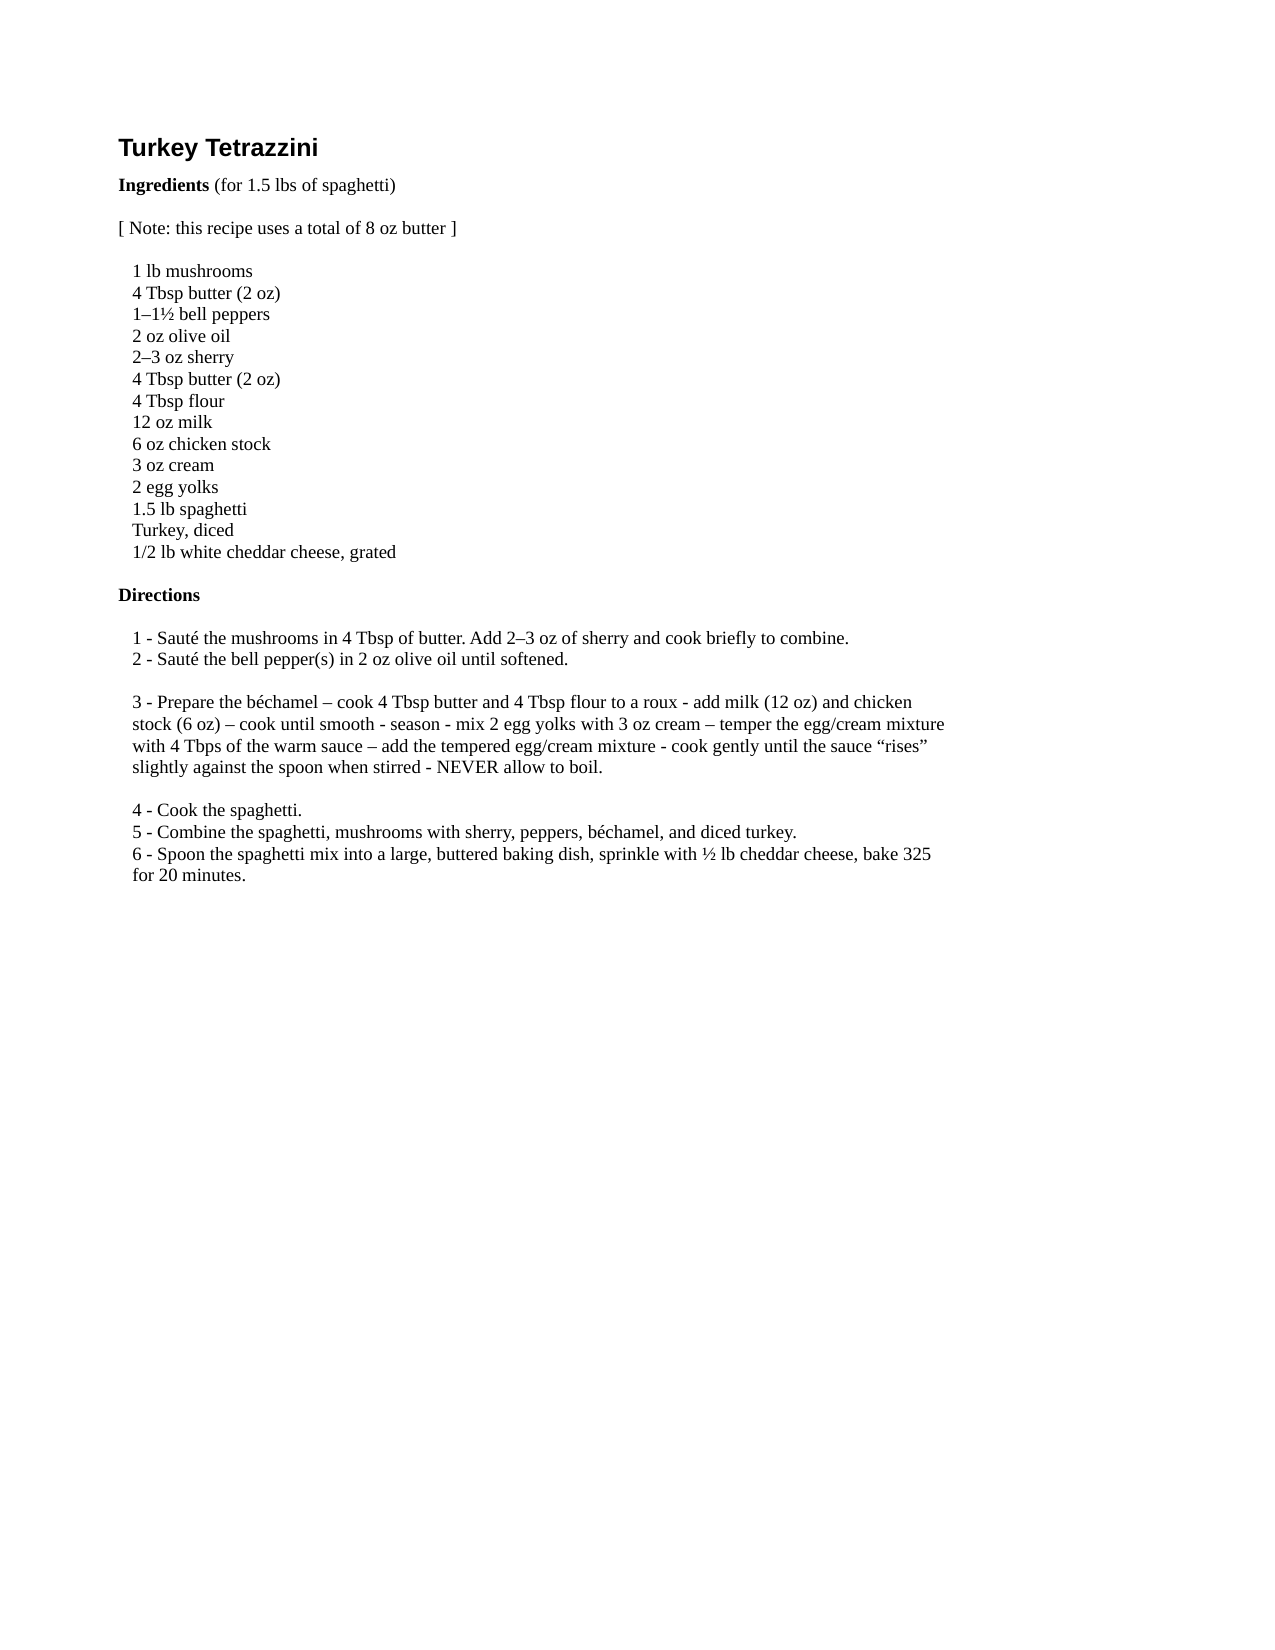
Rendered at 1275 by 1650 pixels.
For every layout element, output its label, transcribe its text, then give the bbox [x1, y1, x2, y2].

text 2–3 oz sherry [118, 346, 1157, 368]
text 4 Tbsp flour [118, 389, 1157, 411]
text stock (6 oz) – cook until smooth - season - mix 2 egg yolks with 3 oz cream – temper the egg/cream mixture [118, 713, 1157, 734]
text 4 Tbsp butter (2 oz) [118, 282, 1157, 303]
text 2 - Sauté the bell pepper(s) in 2 oz olive oil until softened. [118, 648, 1157, 670]
text 5 - Combine the spaghetti, mushrooms with sherry, peppers, béchamel, and diced turkey. [118, 821, 1157, 842]
text slightly against the spoon when stirred - NEVER allow to boil. [118, 756, 1157, 778]
text 6 - Spoon the spaghetti mix into a large, buttered baking dish, sprinkle with ½ lb cheddar cheese, bake 325 [118, 842, 1157, 864]
text for 20 minutes. [118, 864, 1157, 886]
text 1–1½ bell peppers [118, 303, 1157, 325]
text 4 Tbsp butter (2 oz) [118, 368, 1157, 389]
text 1 lb mushrooms [118, 260, 1157, 282]
text Turkey, diced [118, 519, 1157, 541]
text with 4 Tbps of the warm sauce – add the tempered egg/cream mixture - cook gently until the sauce “rises” [118, 734, 1157, 756]
text Directions [118, 584, 1157, 605]
text 4 - Cook the spaghetti. [118, 799, 1157, 821]
text 3 - Prepare the béchamel – cook 4 Tbsp butter and 4 Tbsp flour to a roux - add milk (12 oz) and chicken [118, 691, 1157, 713]
text 3 oz cream [118, 454, 1157, 476]
text 6 oz chicken stock [118, 433, 1157, 454]
text 12 oz milk [118, 411, 1157, 433]
text 1 - Sauté the mushrooms in 4 Tbsp of butter. Add 2–3 oz of sherry and cook briefly to combine. [118, 627, 1157, 648]
text 2 oz olive oil [118, 325, 1157, 346]
text Ingredients (for 1.5 lbs of spaghetti) [118, 174, 1157, 196]
text 2 egg yolks [118, 476, 1157, 497]
subtitle Turkey Tetrazzini [118, 133, 1157, 161]
text 1/2 lb white cheddar cheese, grated [118, 541, 1157, 562]
text 1.5 lb spaghetti [118, 497, 1157, 519]
text [ Note: this recipe uses a total of 8 oz butter ] [118, 217, 1157, 239]
